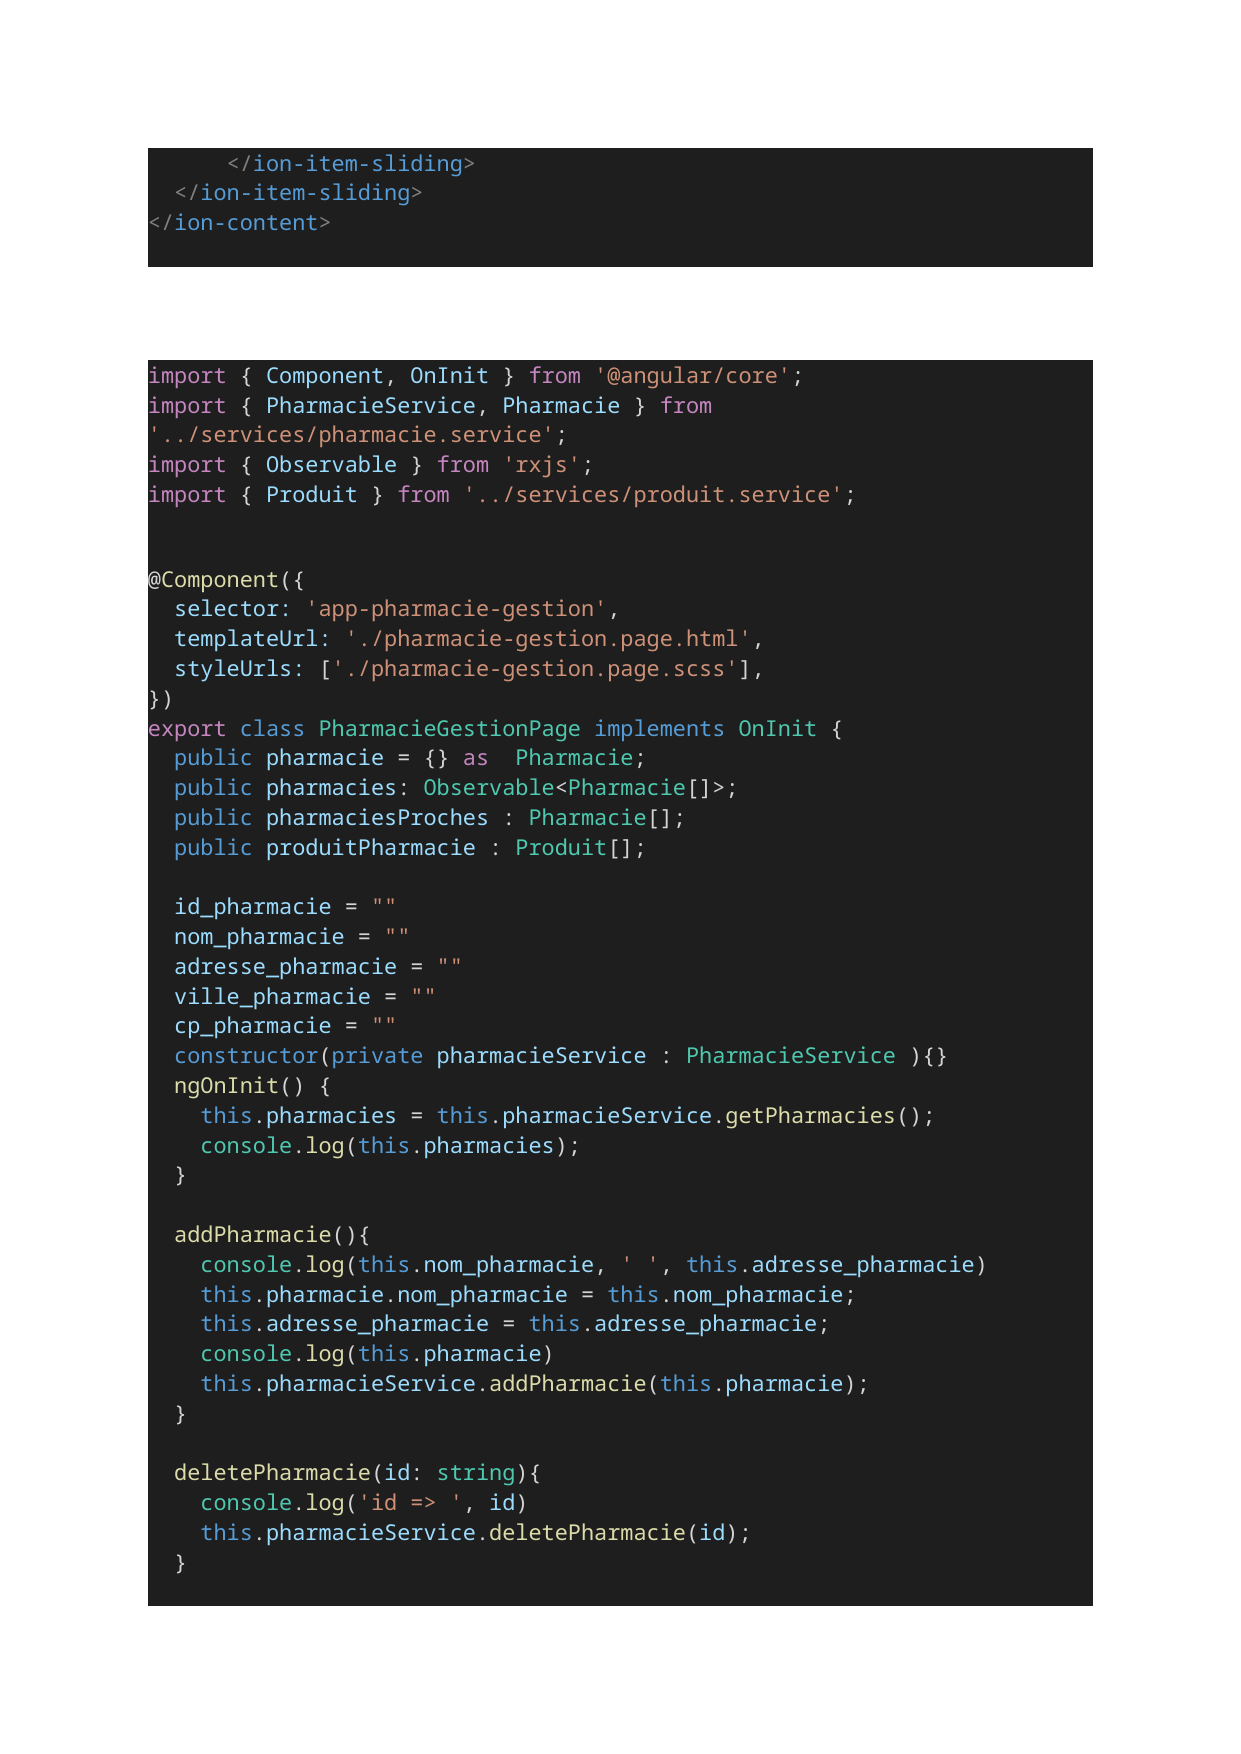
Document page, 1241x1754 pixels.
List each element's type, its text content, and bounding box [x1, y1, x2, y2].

text nom_pharmacie = "" [148, 921, 1093, 951]
text this.pharmacieService.addPharmacie(this.pharmacie); [148, 1368, 1093, 1398]
text export class PharmacieGestionPage implements OnInit { [148, 713, 1093, 742]
text public pharmaciesProches : Pharmacie[]; [148, 802, 1093, 832]
text @Component({ [148, 564, 1093, 593]
text cp_pharmacie = "" [148, 1011, 1093, 1040]
text console.log(this.pharmacie) [148, 1338, 1093, 1368]
text this.adresse_pharmacie = this.adresse_pharmacie; [148, 1308, 1093, 1338]
text constructor(private pharmacieService : PharmacieService ){} [148, 1040, 1093, 1070]
text styleUrls: ['./pharmacie-gestion.page.scss'], [148, 653, 1093, 683]
text this.pharmacieService.deletePharmacie(id); [148, 1517, 1093, 1547]
text selector: 'app-pharmacie-gestion', [148, 593, 1093, 623]
text addPharmacie(){ [148, 1219, 1093, 1249]
text adresse_pharmacie = "" [148, 951, 1093, 981]
text public pharmacies: Observable<Pharmacie[]>; [148, 772, 1093, 802]
text } [148, 1398, 1093, 1428]
text console.log('id => ', id) [148, 1487, 1093, 1517]
text console.log(this.pharmacies); [148, 1130, 1093, 1159]
text this.pharmacies = this.pharmacieService.getPharmacies(); [148, 1100, 1093, 1130]
text } [148, 1547, 1093, 1577]
text this.pharmacie.nom_pharmacie = this.nom_pharmacie; [148, 1279, 1093, 1308]
text ngOnInit() { [148, 1070, 1093, 1100]
text import { Observable } from 'rxjs'; [148, 449, 1093, 479]
text import { Produit } from '../services/produit.service'; [148, 479, 1093, 509]
text public produitPharmacie : Produit[]; [148, 832, 1093, 862]
text deletePharmacie(id: string){ [148, 1457, 1093, 1487]
text id_pharmacie = "" [148, 891, 1093, 921]
text import { Component, OnInit } from '@angular/core'; [148, 360, 1093, 390]
text </ion-item-sliding> [148, 177, 1093, 207]
text </ion-content> [148, 207, 1093, 237]
text public pharmacie = {} as Pharmacie; [148, 742, 1093, 772]
text templateUrl: './pharmacie-gestion.page.html', [148, 623, 1093, 653]
text console.log(this.nom_pharmacie, ' ', this.adresse_pharmacie) [148, 1249, 1093, 1279]
text } [148, 1159, 1093, 1189]
text }) [148, 683, 1093, 713]
text </ion-item-sliding> [148, 148, 1093, 177]
text ville_pharmacie = "" [148, 981, 1093, 1011]
text import { PharmacieService, Pharmacie } from '../services/pharmacie.service'; [148, 390, 1093, 449]
